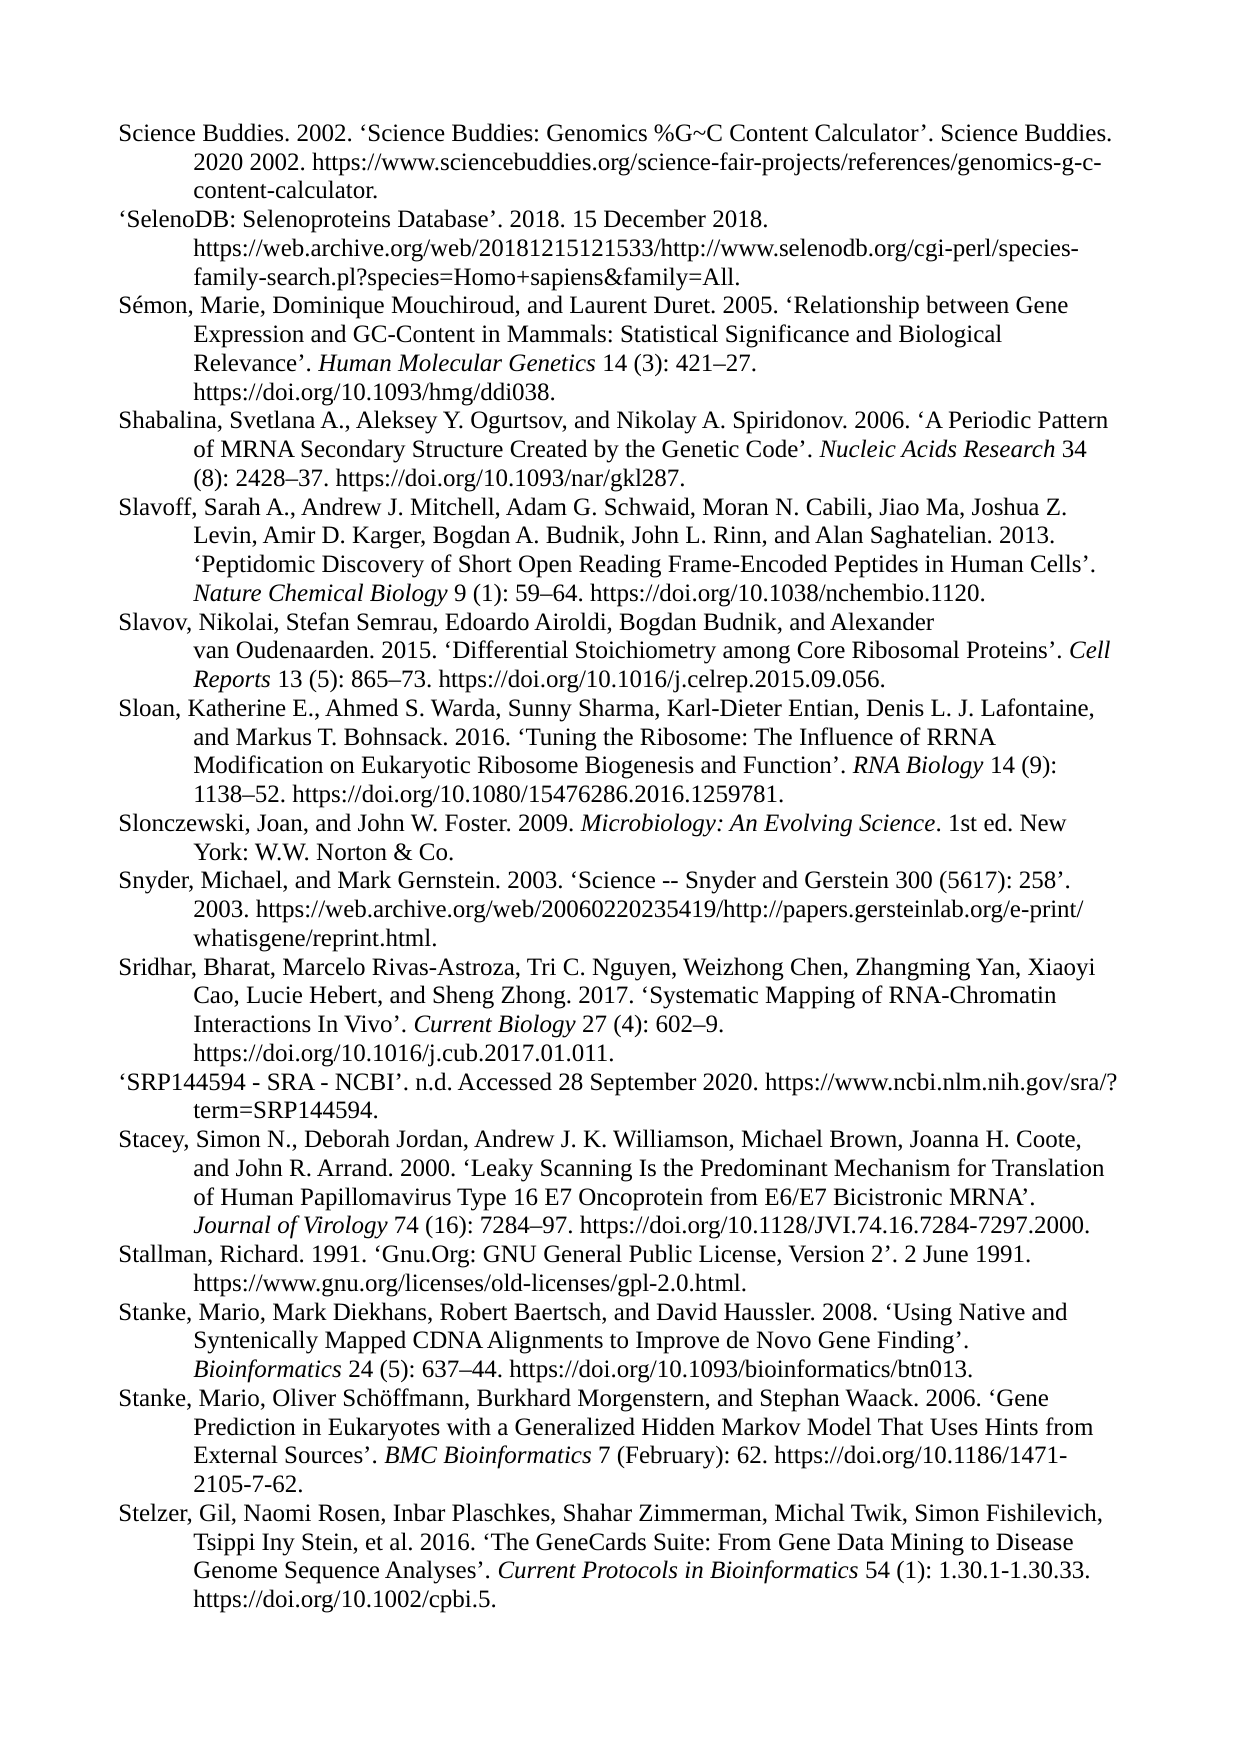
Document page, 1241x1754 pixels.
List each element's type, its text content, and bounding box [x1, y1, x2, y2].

text Sridhar, Bharat, Marcelo Rivas-Astroza, Tri C. Nguyen, Weizhong Chen, Zhangming Yan, Xiaoyi Cao, Lucie Hebert, and Sheng Zhong. 2017. ‘Systematic Mapping of RNA-Chromatin Interactions In Vivo’. Current Biology 27 (4): 602–9. https://doi.org/10.1016/j.cub.2017.01.011. [118, 952, 1122, 1067]
text Stanke, Mario, Oliver Schöffmann, Burkhard Morgenstern, and Stephan Waack. 2006. ‘Gene Prediction in Eukaryotes with a Generalized Hidden Markov Model That Uses Hints from External Sources’. BMC Bioinformatics 7 (February): 62. https://doi.org/10.1186/1471-2105-7-62. [118, 1383, 1122, 1498]
text Sémon, Marie, Dominique Mouchiroud, and Laurent Duret. 2005. ‘Relationship between Gene Expression and GC-Content in Mammals: Statistical Significance and Biological Relevance’. Human Molecular Genetics 14 (3): 421–27. https://doi.org/10.1093/hmg/ddi038. [118, 291, 1122, 406]
text Sloan, Katherine E., Ahmed S. Warda, Sunny Sharma, Karl-Dieter Entian, Denis L. J. Lafontaine, and Markus T. Bohnsack. 2016. ‘Tuning the Ribosome: The Influence of RRNA Modification on Eukaryotic Ribosome Biogenesis and Function’. RNA Biology 14 (9): 1138–52. https://doi.org/10.1080/15476286.2016.1259781. [118, 693, 1122, 808]
text Slavov, Nikolai, Stefan Semrau, Edoardo Airoldi, Bogdan Budnik, and Alexander van Oudenaarden. 2015. ‘Differential Stoichiometry among Core Ribosomal Proteins’. Cell Reports 13 (5): 865–73. https://doi.org/10.1016/j.celrep.2015.09.056. [118, 607, 1122, 693]
text Stallman, Richard. 1991. ‘Gnu.Org: GNU General Public License, Version 2’. 2 June 1991. https://www.gnu.org/licenses/old-licenses/gpl-2.0.html. [118, 1239, 1122, 1297]
text Stelzer, Gil, Naomi Rosen, Inbar Plaschkes, Shahar Zimmerman, Michal Twik, Simon Fishilevich, Tsippi Iny Stein, et al. 2016. ‘The GeneCards Suite: From Gene Data Mining to Disease Genome Sequence Analyses’. Current Protocols in Bioinformatics 54 (1): 1.30.1-1.30.33. https://doi.org/10.1002/cpbi.5. [118, 1498, 1122, 1613]
text ‘SelenoDB: Selenoproteins Database’. 2018. 15 December 2018. https://web.archive.org/web/20181215121533/http://www.selenodb.org/cgi-perl/species-family-search.pl?species=Homo+sapiens&family=All. [118, 204, 1122, 291]
text Shabalina, Svetlana A., Aleksey Y. Ogurtsov, and Nikolay A. Spiridonov. 2006. ‘A Periodic Pattern of MRNA Secondary Structure Created by the Genetic Code’. Nucleic Acids Research 34 (8): 2428–37. https://doi.org/10.1093/nar/gkl287. [118, 406, 1122, 492]
text Slavoff, Sarah A., Andrew J. Mitchell, Adam G. Schwaid, Moran N. Cabili, Jiao Ma, Joshua Z. Levin, Amir D. Karger, Bogdan A. Budnik, John L. Rinn, and Alan Saghatelian. 2013. ‘Peptidomic Discovery of Short Open Reading Frame-Encoded Peptides in Human Cells’. Nature Chemical Biology 9 (1): 59–64. https://doi.org/10.1038/nchembio.1120. [118, 492, 1122, 607]
text Science Buddies. 2002. ‘Science Buddies: Genomics %G~C Content Calculator’. Science Buddies. 2020 2002. https://www.sciencebuddies.org/science-fair-projects/references/genomics-g-c-content-calculator. [118, 118, 1122, 204]
text ‘SRP144594 - SRA - NCBI’. n.d. Accessed 28 September 2020. https://www.ncbi.nlm.nih.gov/sra/?term=SRP144594. [118, 1067, 1122, 1124]
text Snyder, Michael, and Mark Gernstein. 2003. ‘Science -- Snyder and Gerstein 300 (5617): 258’. 2003. https://web.archive.org/web/20060220235419/http://papers.gersteinlab.org/e-print/whatisgene/reprint.html. [118, 866, 1122, 952]
text Stacey, Simon N., Deborah Jordan, Andrew J. K. Williamson, Michael Brown, Joanna H. Coote, and John R. Arrand. 2000. ‘Leaky Scanning Is the Predominant Mechanism for Translation of Human Papillomavirus Type 16 E7 Oncoprotein from E6/E7 Bicistronic MRNA’. Journal of Virology 74 (16): 7284–97. https://doi.org/10.1128/JVI.74.16.7284-7297.2000. [118, 1124, 1122, 1239]
text Slonczewski, Joan, and John W. Foster. 2009. Microbiology: An Evolving Science. 1st ed. New York: W.W. Norton & Co. [118, 808, 1122, 866]
text Stanke, Mario, Mark Diekhans, Robert Baertsch, and David Haussler. 2008. ‘Using Native and Syntenically Mapped CDNA Alignments to Improve de Novo Gene Finding’. Bioinformatics 24 (5): 637–44. https://doi.org/10.1093/bioinformatics/btn013. [118, 1297, 1122, 1383]
